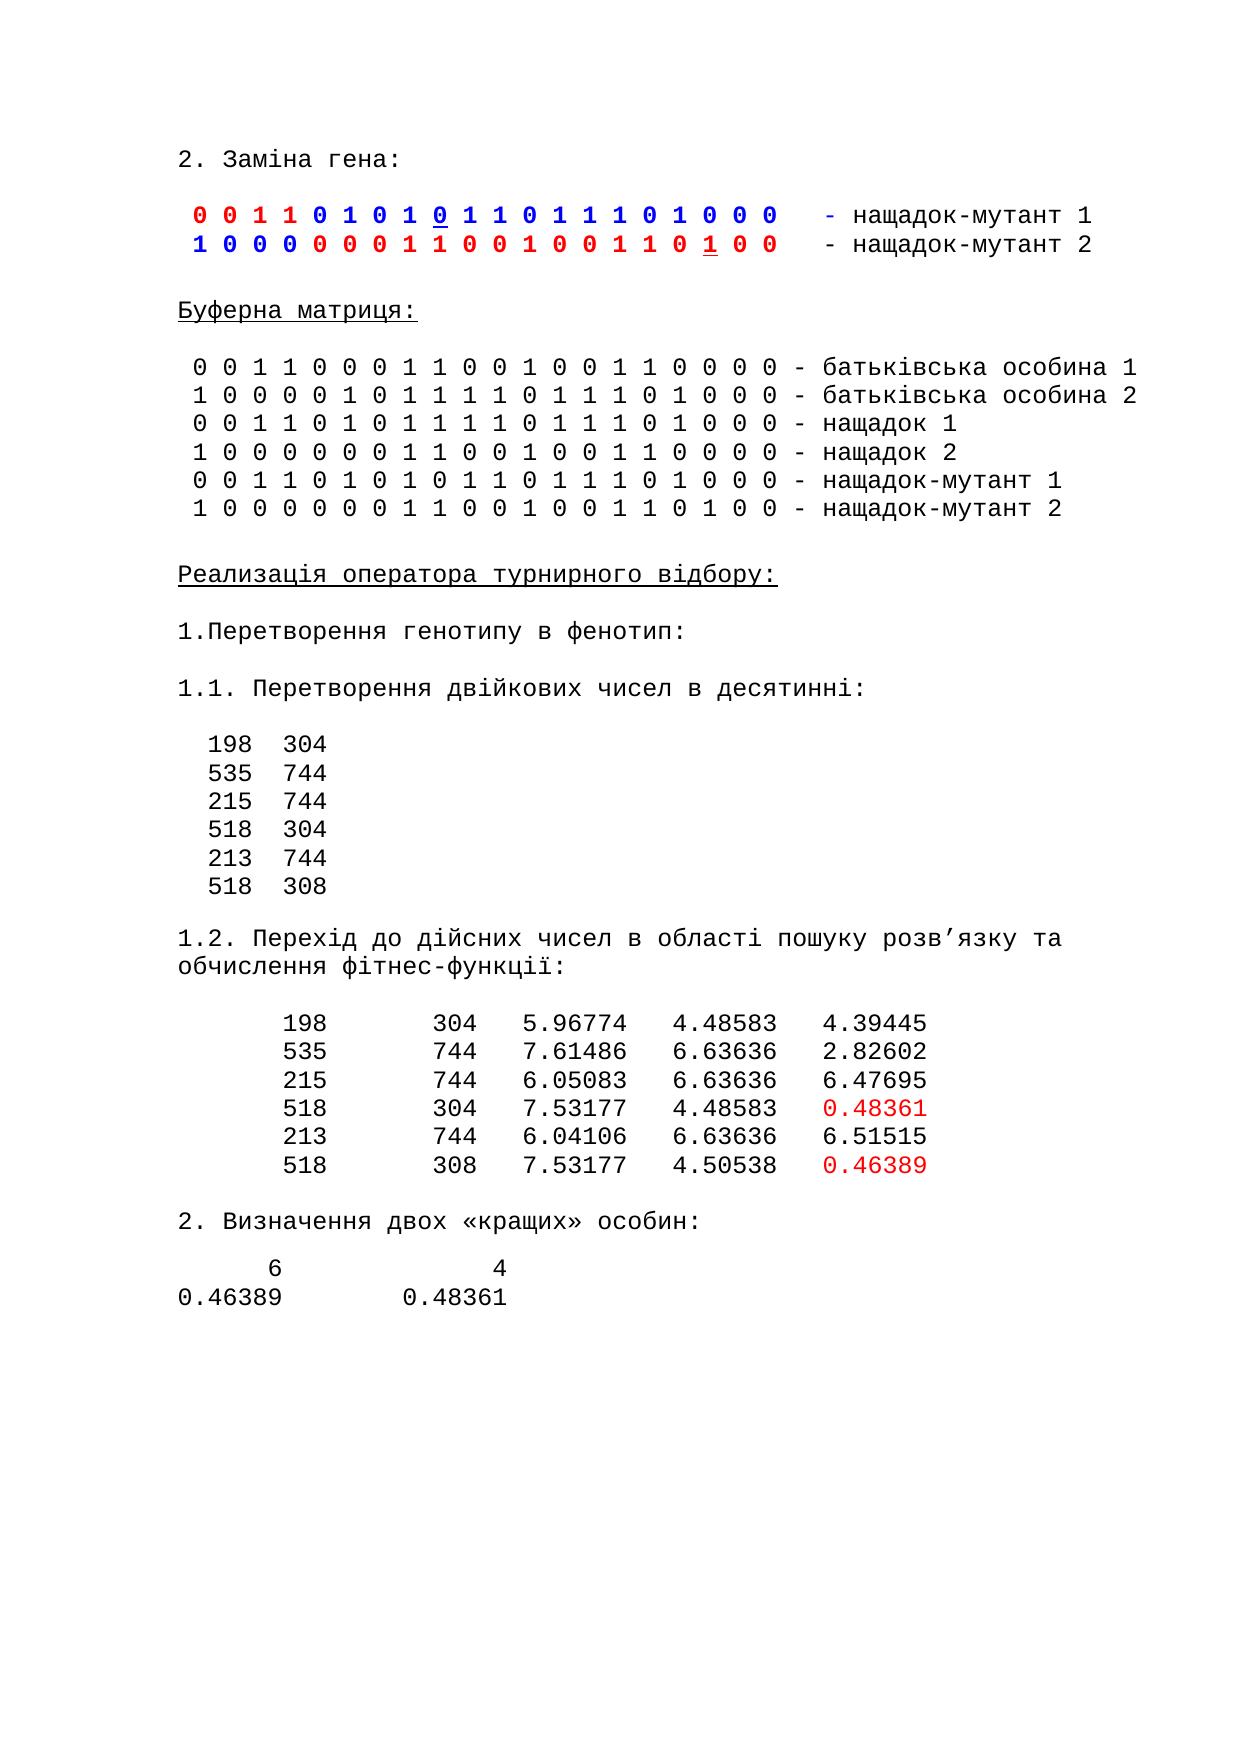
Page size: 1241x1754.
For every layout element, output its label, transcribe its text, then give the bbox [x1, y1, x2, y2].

text 535 744 7.61486 6.63636 2.82602 [177, 1039, 1152, 1067]
text 518 304 7.53177 4.48583 0.48361 [177, 1096, 1152, 1124]
text 0 0 1 1 0 1 0 1 0 1 1 0 1 1 1 0 1 0 0 0 - нащадок-мутант 1 [177, 203, 1152, 231]
text 1 0 0 0 0 1 0 1 1 1 1 0 1 1 1 0 1 0 0 0 - батьківська особина 2 [177, 382, 1152, 411]
text 518 308 [177, 873, 1152, 902]
text 0.46389 0.48361 [177, 1284, 1152, 1313]
text 518 308 7.53177 4.50538 0.46389 [177, 1152, 1152, 1181]
text 2. Визначення двох «кращих» особин: [177, 1209, 1152, 1237]
text 215 744 [177, 788, 1152, 817]
text 1 0 0 0 0 0 0 1 1 0 0 1 0 0 1 1 0 1 0 0 - нащадок-мутант 2 [177, 496, 1152, 524]
text 1 0 0 0 0 0 0 1 1 0 0 1 0 0 1 1 0 1 0 0 - нащадок-мутант 2 [177, 231, 1152, 260]
text 518 304 [177, 817, 1152, 845]
text Буферна матриця: [177, 297, 1152, 326]
text 1.1. Перетворення двійкових чисел в десятинні: [177, 675, 1152, 703]
text 213 744 6.04106 6.63636 6.51515 [177, 1124, 1152, 1152]
text 0 0 1 1 0 1 0 1 0 1 1 0 1 1 1 0 1 0 0 0 - нащадок-мутант 1 [177, 467, 1152, 496]
text 213 744 [177, 845, 1152, 873]
text 1.Перетворення генотипу в фенотип: [177, 618, 1152, 647]
text Реализація оператора турнирного відбору: [177, 562, 1152, 590]
text 198 304 5.96774 4.48583 4.39445 [177, 1011, 1152, 1039]
text 1.2. Перехід до дійсних чисел в області пошуку розв’язку та обчислення фітнес-функції: [177, 926, 1152, 982]
text 2. Заміна гена: [177, 146, 1152, 175]
text 1 0 0 0 0 0 0 1 1 0 0 1 0 0 1 1 0 0 0 0 - нащадок 2 [177, 439, 1152, 467]
text 6 4 [177, 1256, 1152, 1284]
text 0 0 1 1 0 1 0 1 1 1 1 0 1 1 1 0 1 0 0 0 - нащадок 1 [177, 411, 1152, 439]
text 198 304 [177, 732, 1152, 760]
text 535 744 [177, 760, 1152, 788]
text 215 744 6.05083 6.63636 6.47695 [177, 1067, 1152, 1096]
text 0 0 1 1 0 0 0 1 1 0 0 1 0 0 1 1 0 0 0 0 - батьківська особина 1 [177, 354, 1152, 382]
